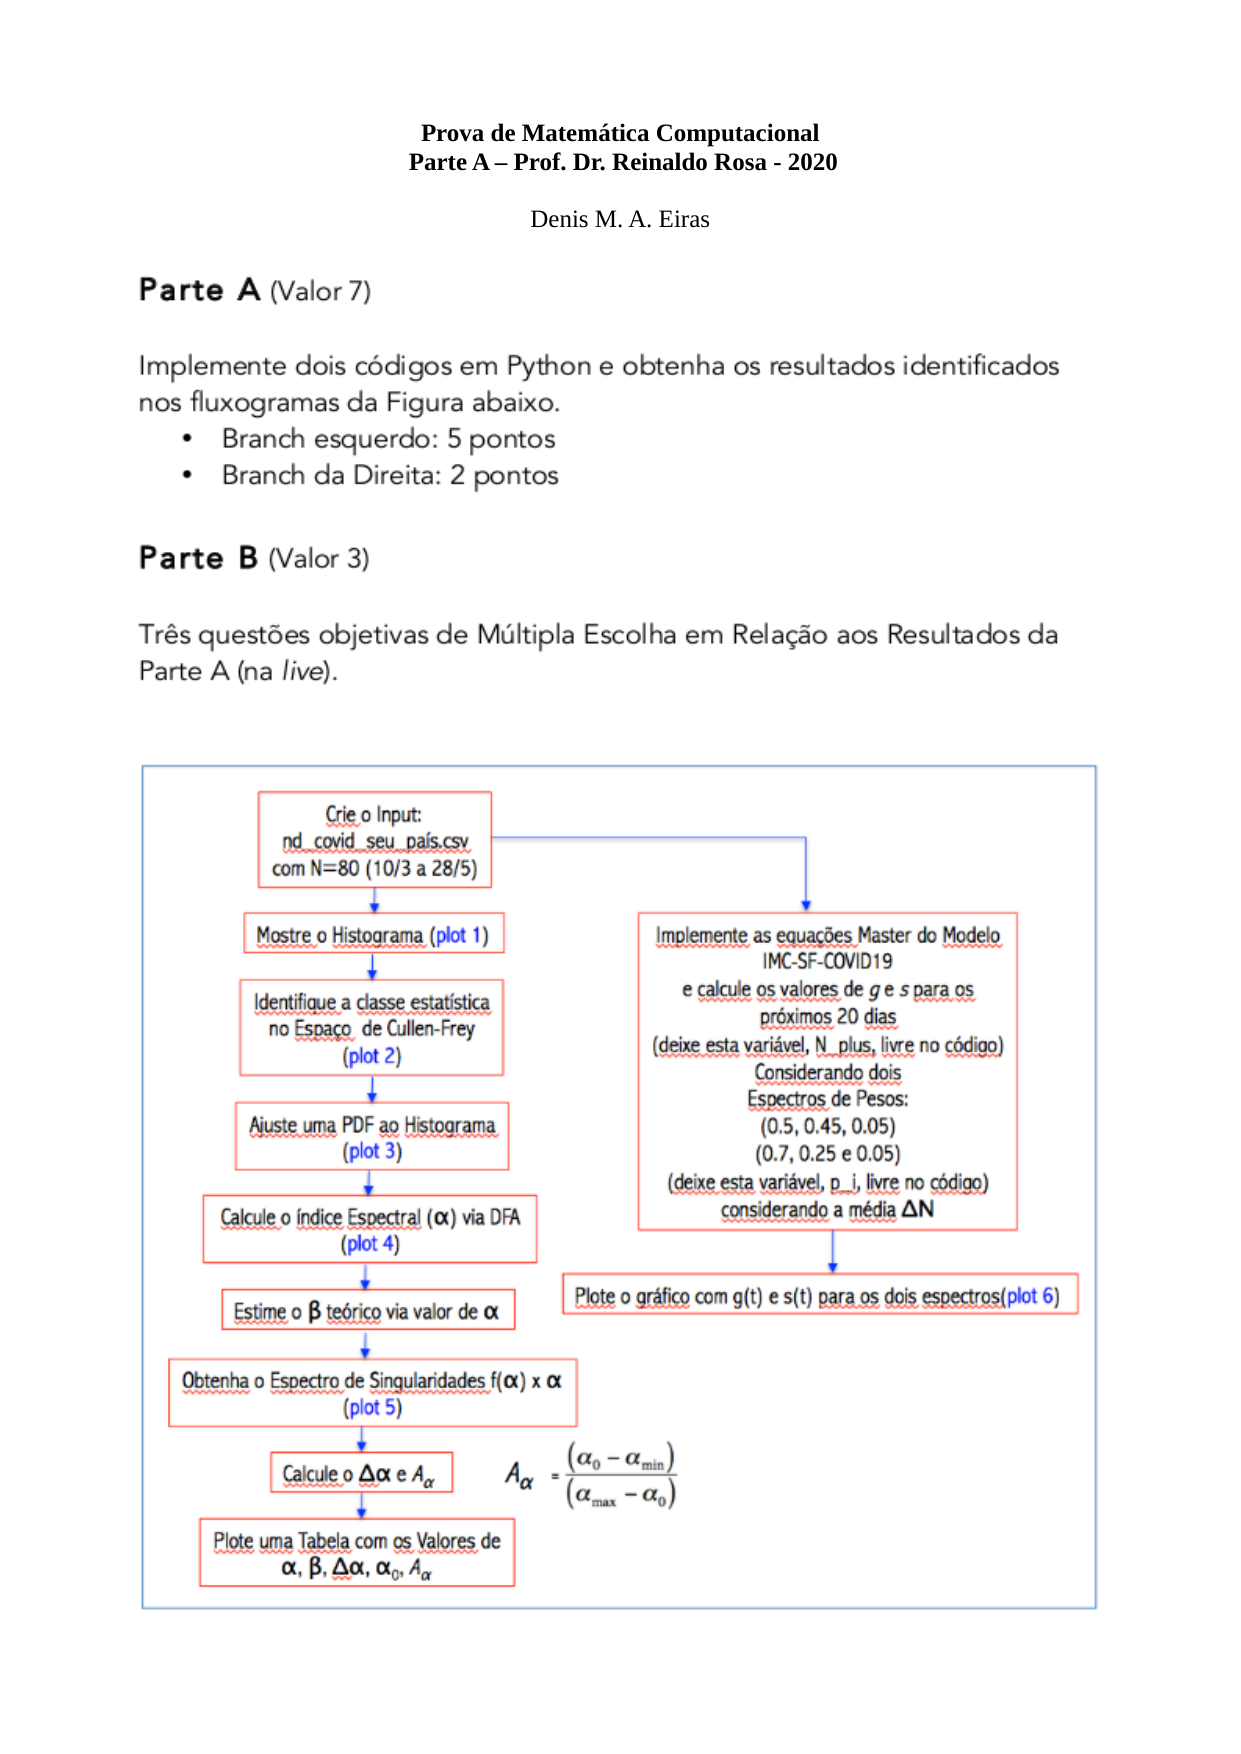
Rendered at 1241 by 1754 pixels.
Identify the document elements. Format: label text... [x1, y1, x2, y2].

text Prova de Matemática Computacional [118, 118, 1122, 147]
picture [120, 261, 1120, 1628]
text Parte A – Prof. Dr. Reinaldo Rosa - 2020 [118, 147, 1122, 176]
text Denis M. A. Eiras [118, 204, 1122, 233]
